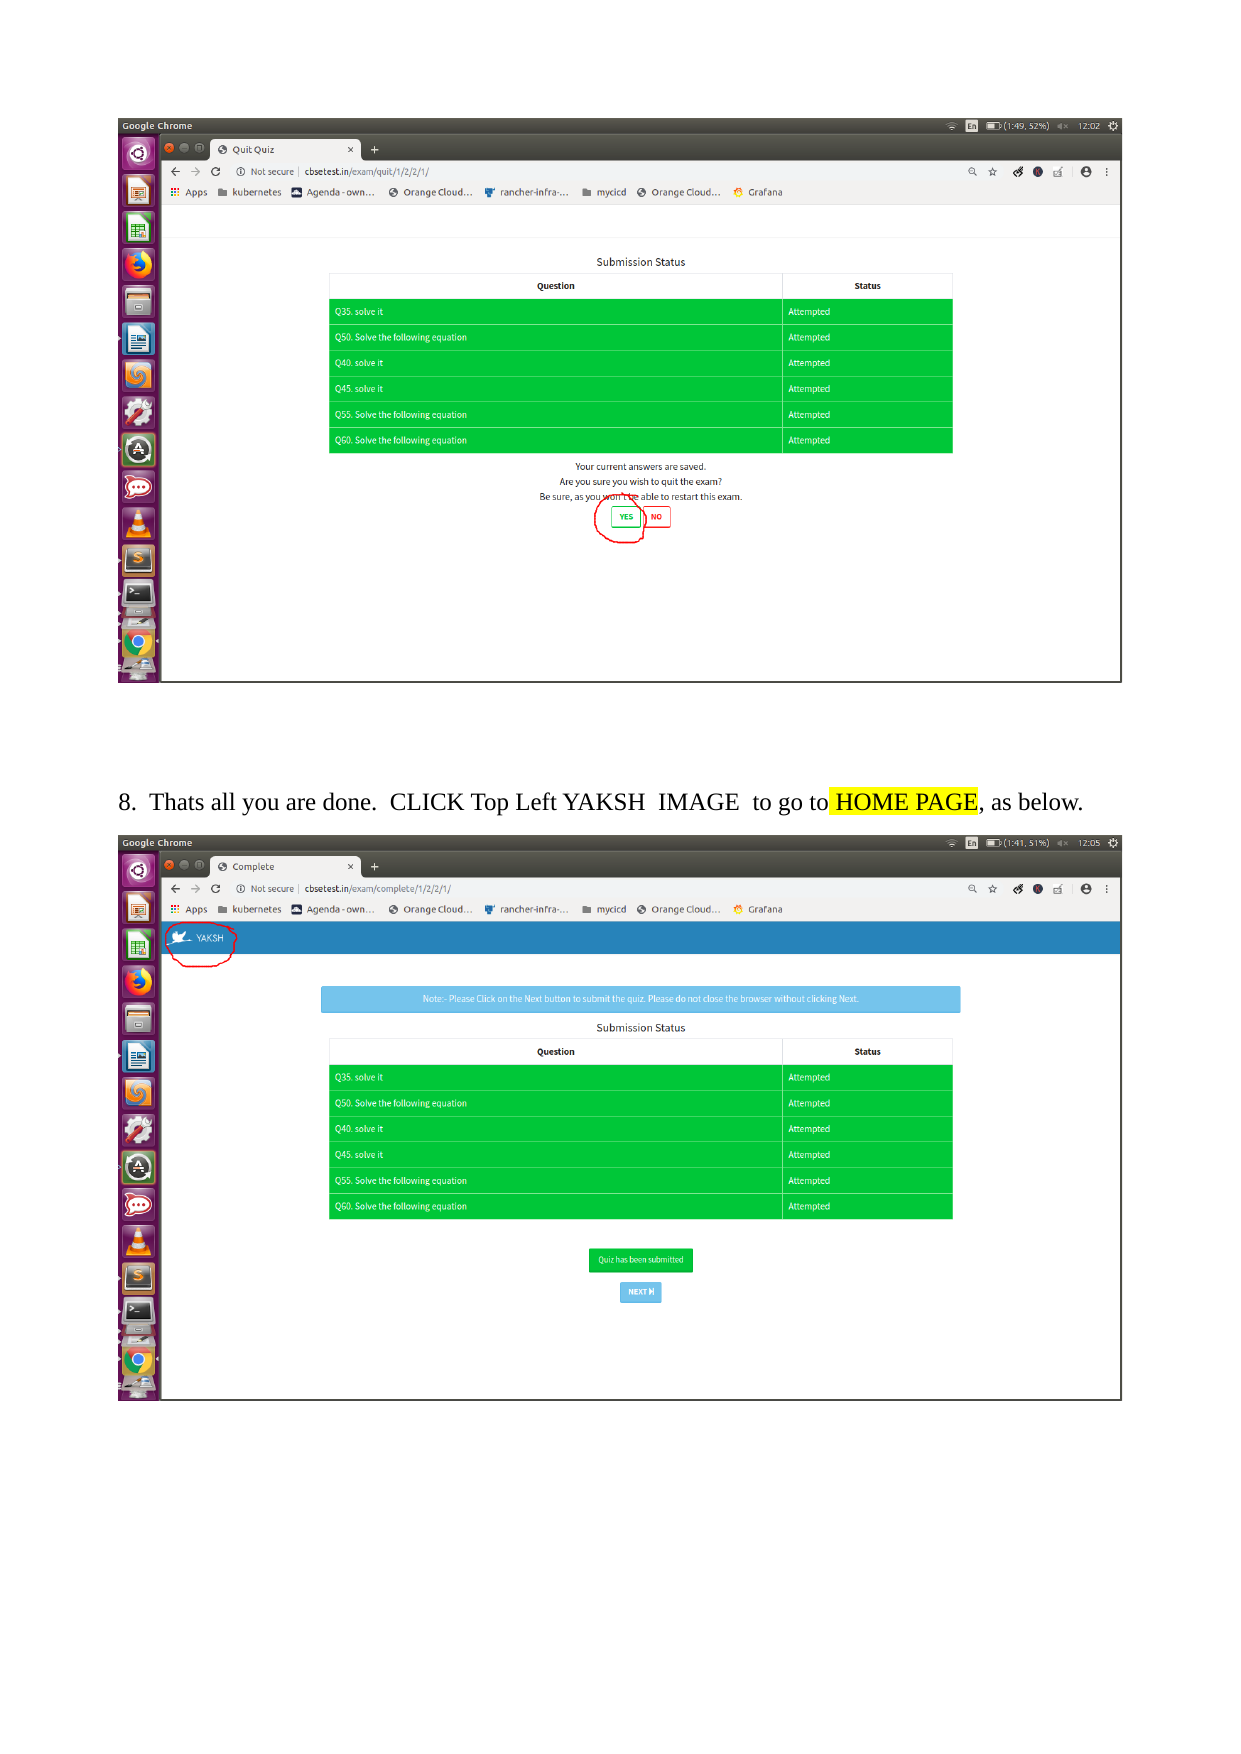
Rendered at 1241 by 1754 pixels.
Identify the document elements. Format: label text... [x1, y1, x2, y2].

picture [118, 118, 1123, 683]
picture [118, 835, 1123, 1401]
text 8. Thats all you are done. CLICK Top Left YAKSH IMAGE to go to HOME PAGE, as below. [118, 787, 1122, 815]
